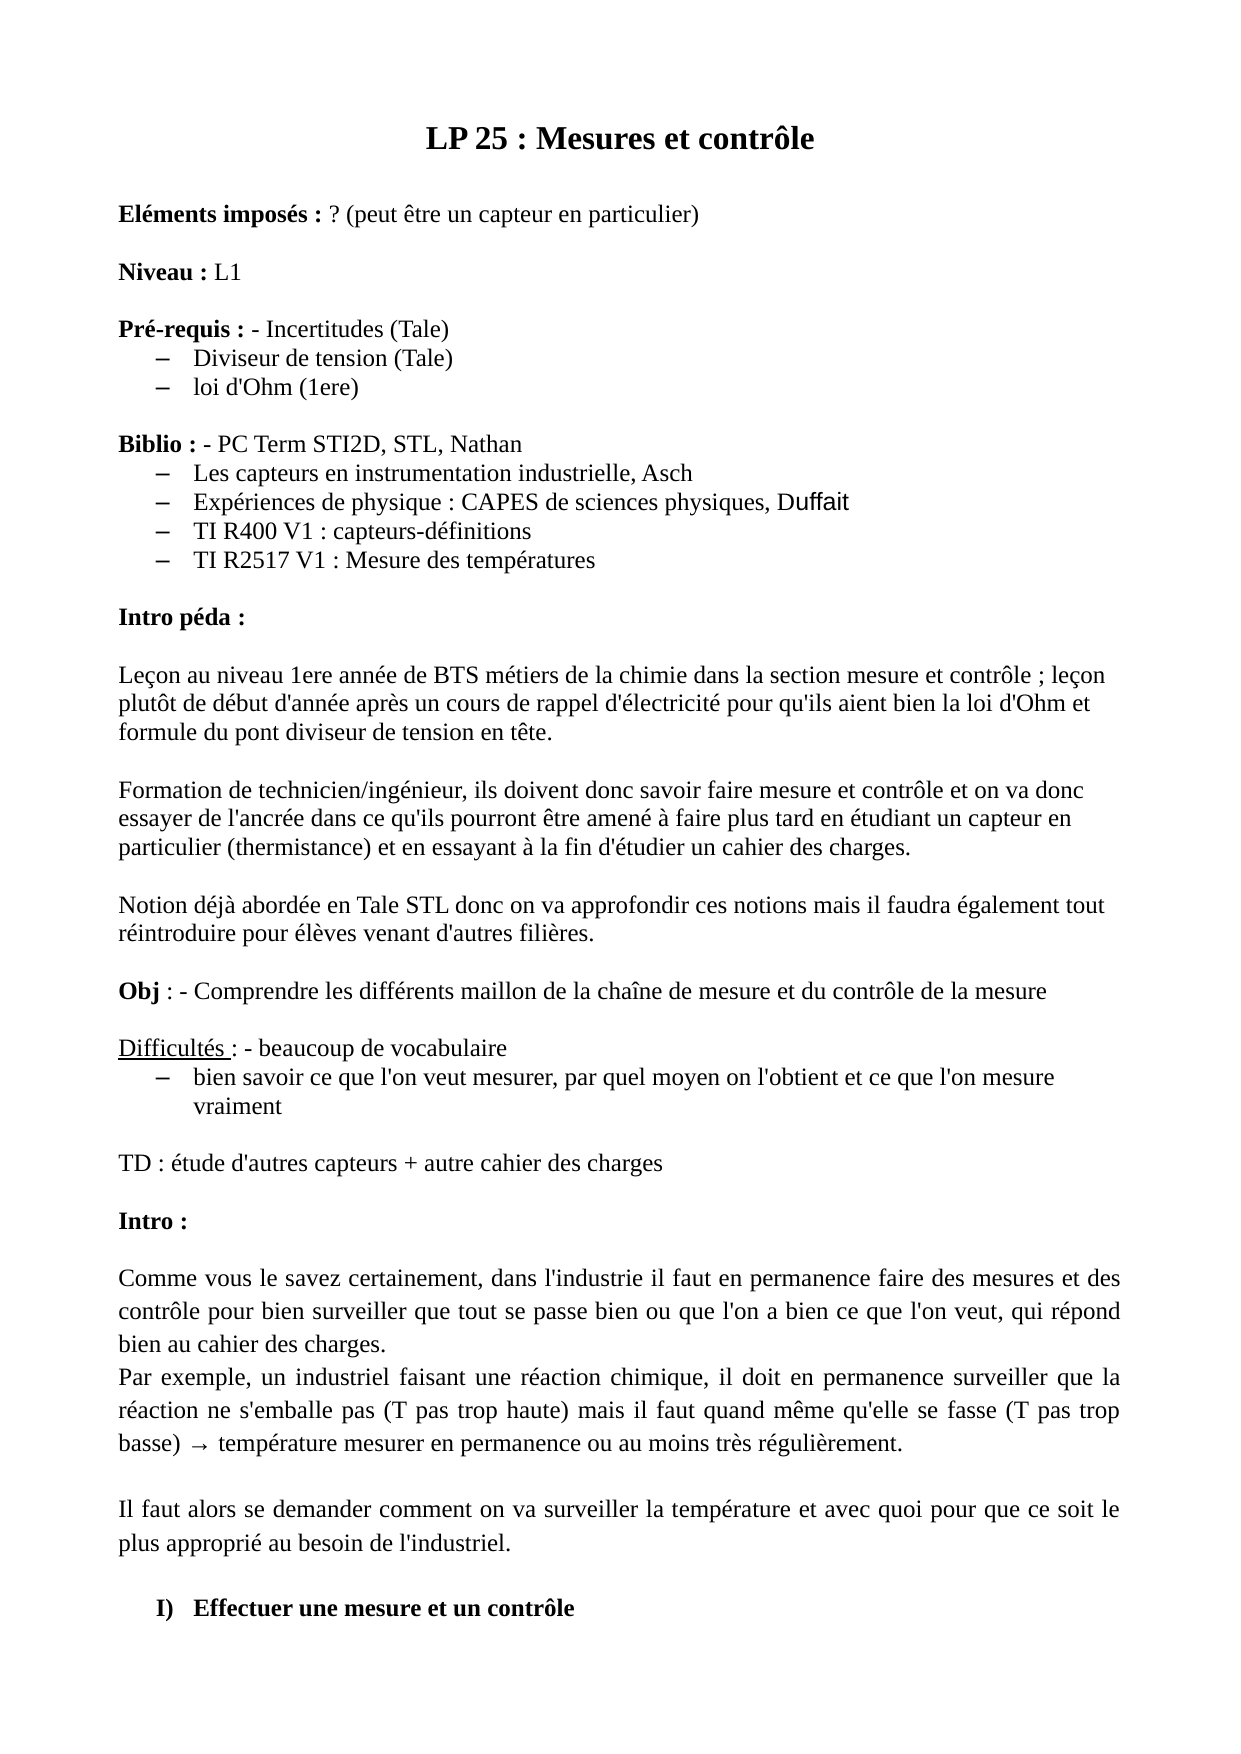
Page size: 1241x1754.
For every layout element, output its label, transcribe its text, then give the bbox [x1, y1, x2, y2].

text Notion déjà abordée en Tale STL donc on va approfondir ces notions mais il faudra également tout réintroduire pour élèves venant d'autres filières. [118, 890, 1122, 947]
text Eléments imposés : ? (peut être un capteur en particulier) [118, 199, 1122, 228]
list TI R2517 V1 : Mesure des températures [156, 545, 1122, 573]
list TI R400 V1 : capteurs-définitions [156, 516, 1122, 545]
text Pré-requis : - Incertitudes (Tale) [118, 314, 1122, 343]
text TD : étude d'autres capteurs + autre cahier des charges [118, 1148, 1122, 1177]
text Biblio : - PC Term STI2D, STL, Nathan [118, 429, 1122, 458]
list Effectuer une mesure et un contrôle [156, 1593, 1122, 1622]
text Obj : - Comprendre les différents maillon de la chaîne de mesure et du contrôle de la mesure [118, 976, 1122, 1005]
text Comme vous le savez certainement, dans l'industrie il faut en permanence faire des mesures et des contrôle pour bien surveiller que tout se passe bien ou que l'on a bien ce que l'on veut, qui répond bien au cahier des charges. [118, 1263, 1122, 1358]
text Difficultés : - beaucoup de vocabulaire [118, 1033, 1122, 1062]
text LP 25 : Mesures et contrôle [118, 118, 1122, 156]
text Il faut alors se demander comment on va surveiller la température et avec quoi pour que ce soit le plus approprié au besoin de l'industriel. [118, 1494, 1122, 1556]
list Diviseur de tension (Tale) [156, 343, 1122, 372]
text Intro : [118, 1206, 1122, 1235]
text Leçon au niveau 1ere année de BTS métiers de la chimie dans la section mesure et contrôle ; leçon plutôt de début d'année après un cours de rappel d'électricité pour qu'ils aient bien la loi d'Ohm et formule du pont diviseur de tension en tête. [118, 660, 1122, 746]
list loi d'Ohm (1ere) [156, 372, 1122, 401]
text Niveau : L1 [118, 257, 1122, 286]
list Les capteurs en instrumentation industrielle, Asch [156, 458, 1122, 487]
text Formation de technicien/ingénieur, ils doivent donc savoir faire mesure et contrôle et on va donc essayer de l'ancrée dans ce qu'ils pourront être amené à faire plus tard en étudiant un capteur en particulier (thermistance) et en essayant à la fin d'étudier un cahier des charges. [118, 775, 1122, 861]
list bien savoir ce que l'on veut mesurer, par quel moyen on l'obtient et ce que l'on mesure vraiment [156, 1062, 1122, 1120]
text Par exemple, un industriel faisant une réaction chimique, il doit en permanence surveiller que la réaction ne s'emballe pas (T pas trop haute) mais il faut quand même qu'elle se fasse (T pas trop basse) → température mesurer en permanence ou au moins très régulièrement. [118, 1362, 1122, 1457]
text Intro péda : [118, 602, 1122, 631]
list Expériences de physique : CAPES de sciences physiques, Duffait [156, 487, 1122, 516]
